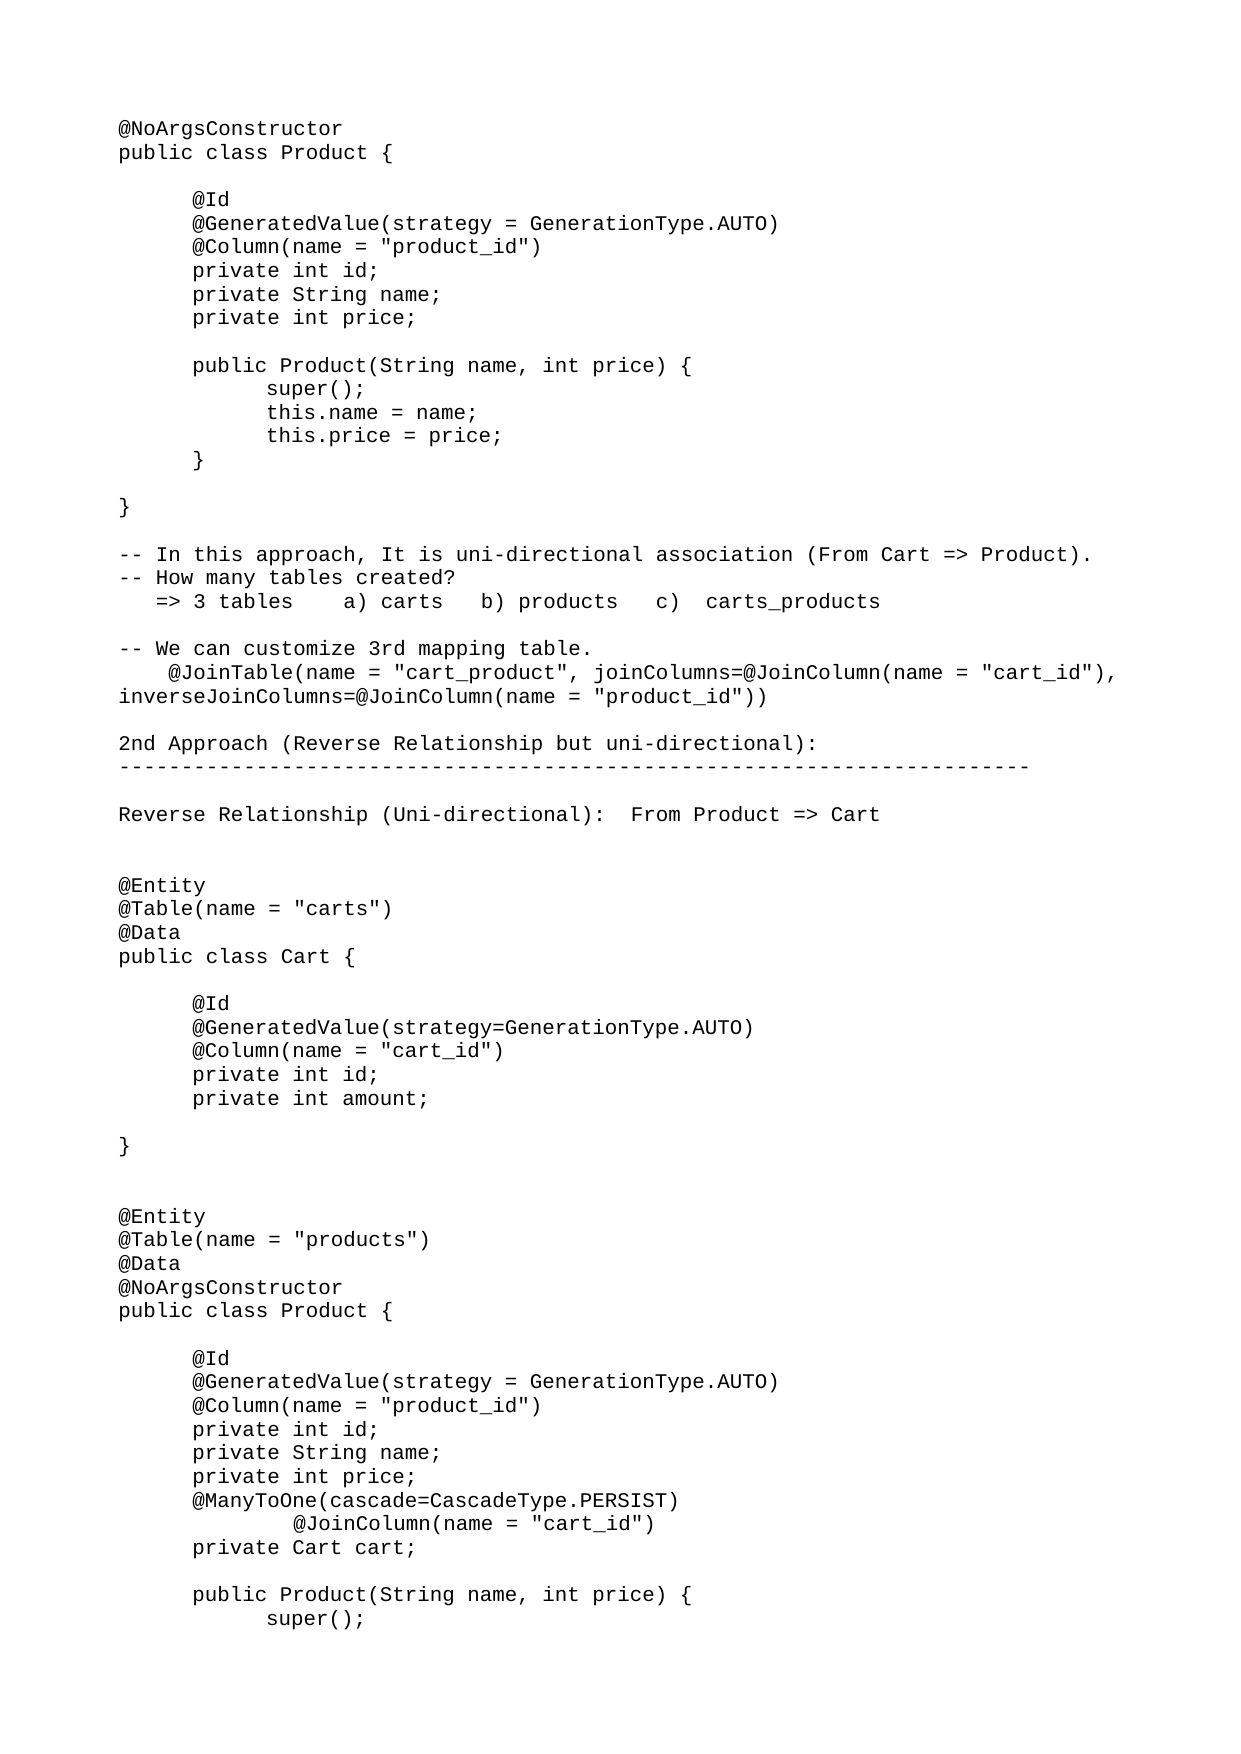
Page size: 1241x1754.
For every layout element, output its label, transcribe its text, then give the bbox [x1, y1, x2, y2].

text -- In this approach, It is uni-directional association (From Cart => Product). [118, 544, 1122, 567]
text @GeneratedValue(strategy = GenerationType.AUTO) [118, 213, 1122, 236]
text super(); [118, 1608, 1122, 1631]
text @Id [118, 1348, 1122, 1371]
text private String name; [118, 284, 1122, 307]
text private int id; [118, 1064, 1122, 1088]
text } [118, 496, 1122, 520]
text @Entity [118, 875, 1122, 898]
text this.price = price; [118, 426, 1122, 449]
text @Id [118, 993, 1122, 1017]
text @Entity [118, 1206, 1122, 1229]
text @NoArgsConstructor [118, 1277, 1122, 1300]
text => 3 tables a) carts b) products c) carts_products [118, 591, 1122, 615]
text @Table(name = "products") [118, 1229, 1122, 1253]
text private Cart cart; [118, 1537, 1122, 1561]
text @Column(name = "product_id") [118, 236, 1122, 260]
text public Product(String name, int price) { [118, 354, 1122, 378]
text @JoinColumn(name = "cart_id") [118, 1513, 1122, 1537]
text @GeneratedValue(strategy = GenerationType.AUTO) [118, 1371, 1122, 1395]
text public class Product { [118, 1300, 1122, 1324]
text private int price; [118, 307, 1122, 331]
text @Column(name = "product_id") [118, 1395, 1122, 1419]
text @NoArgsConstructor [118, 118, 1122, 142]
text -- How many tables created? [118, 567, 1122, 591]
text @Data [118, 1253, 1122, 1277]
text -- We can customize 3rd mapping table. [118, 638, 1122, 662]
text Reverse Relationship (Uni-directional): From Product => Cart [118, 804, 1122, 827]
text private int amount; [118, 1088, 1122, 1111]
text private String name; [118, 1442, 1122, 1466]
text @Table(name = "carts") [118, 898, 1122, 922]
text public Product(String name, int price) { [118, 1584, 1122, 1608]
text ------------------------------------------------------------------------- [118, 757, 1122, 780]
text @Id [118, 189, 1122, 213]
text this.name = name; [118, 402, 1122, 426]
text } [118, 449, 1122, 473]
text private int id; [118, 260, 1122, 284]
text private int price; [118, 1466, 1122, 1489]
text @Data [118, 922, 1122, 946]
text super(); [118, 378, 1122, 402]
text @JoinTable(name = "cart_product", joinColumns=@JoinColumn(name = "cart_id"), inverseJoinColumns=@JoinColumn(name = "product_id")) [118, 662, 1122, 709]
text 2nd Approach (Reverse Relationship but uni-directional): [118, 733, 1122, 757]
text } [118, 1135, 1122, 1158]
text @GeneratedValue(strategy=GenerationType.AUTO) [118, 1017, 1122, 1040]
text private int id; [118, 1419, 1122, 1442]
text @ManyToOne(cascade=CascadeType.PERSIST) [118, 1489, 1122, 1513]
text public class Product { [118, 142, 1122, 165]
text public class Cart { [118, 946, 1122, 969]
text @Column(name = "cart_id") [118, 1040, 1122, 1064]
